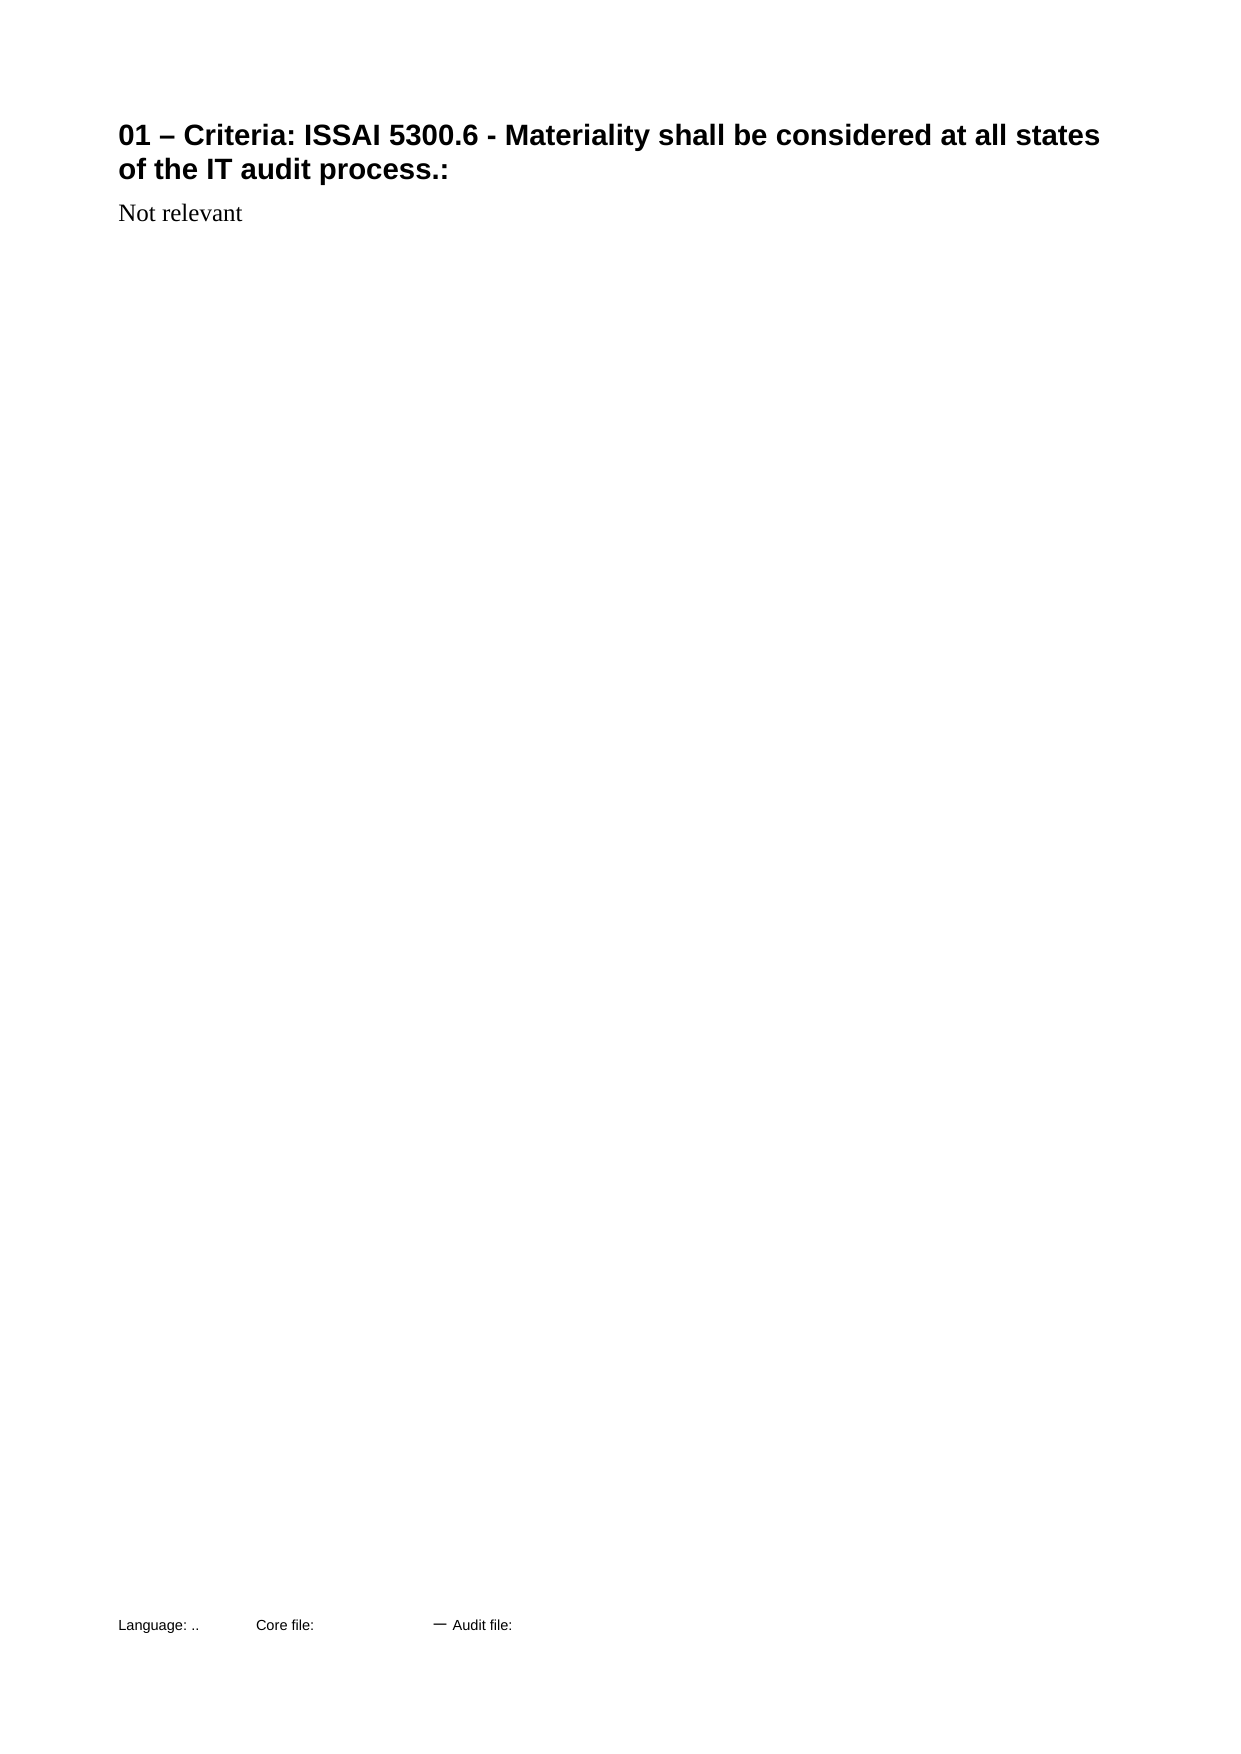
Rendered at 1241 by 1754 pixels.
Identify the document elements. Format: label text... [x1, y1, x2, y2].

text Not relevant [118, 198, 1122, 227]
subtitle 01 – Criteria: ISSAI 5300.6 - Materiality shall be considered at all states of the IT audit process.: [118, 118, 1122, 186]
